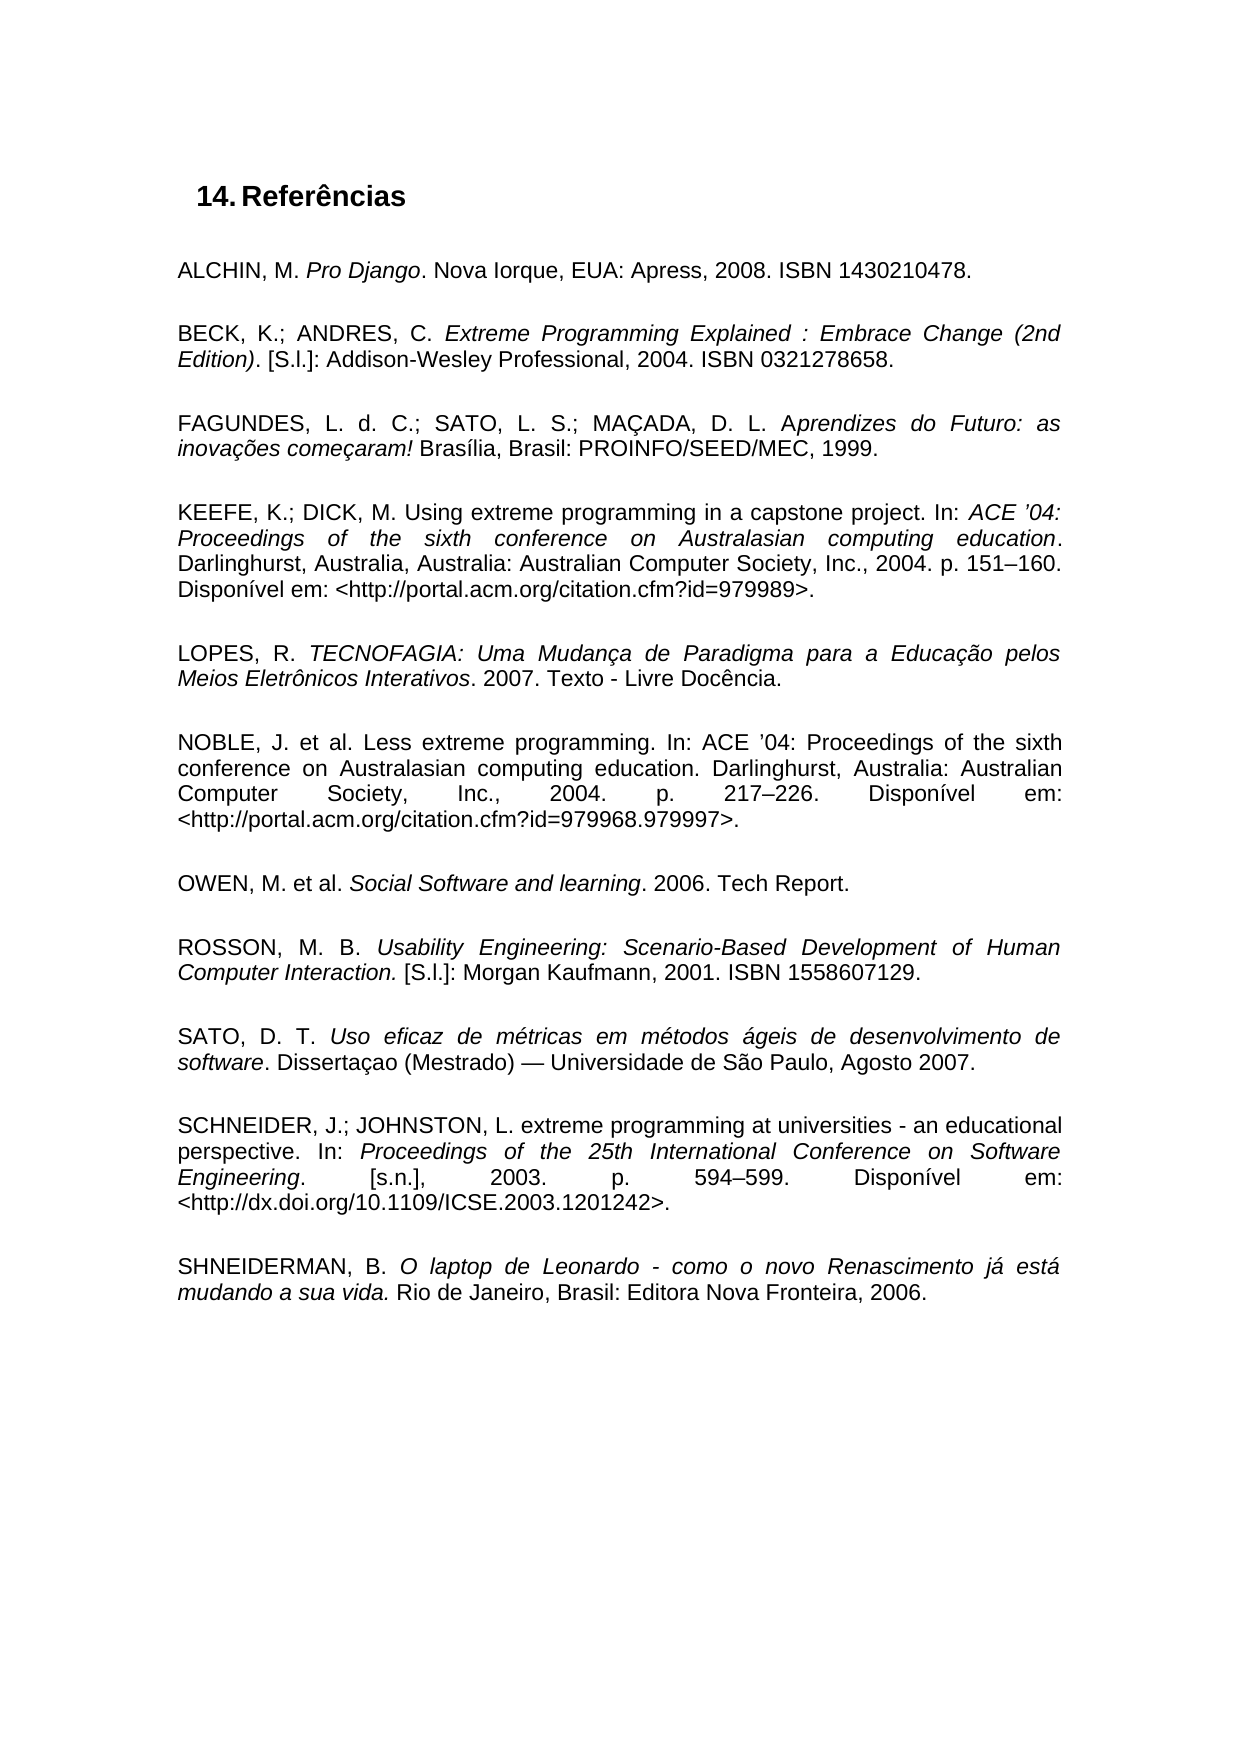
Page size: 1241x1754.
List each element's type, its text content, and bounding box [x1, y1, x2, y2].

text ROSSON, M. B. Usability Engineering: Scenario-Based Development of Human Computer Interaction. [S.l.]: Morgan Kaufmann, 2001. ISBN 1558607129. [177, 934, 1063, 985]
text ALCHIN, M. Pro Django. Nova Iorque, EUA: Apress, 2008. ISBN 1430210478. [177, 257, 1063, 283]
text NOBLE, J. et al. Less extreme programming. In: ACE ’04: Proceedings of the sixth conference on Australasian computing education. Darlinghurst, Australia: Australian Computer Society, Inc., 2004. p. 217–226. Disponível em: <http://portal.acm.org/citation.cfm?id=979968.979997>. [177, 730, 1063, 832]
text SATO, D. T. Uso eficaz de métricas em métodos ágeis de desenvolvimento de software. Dissertaçao (Mestrado) — Universidade de São Paulo, Agosto 2007. [177, 1023, 1063, 1075]
text SHNEIDERMAN, B. O laptop de Leonardo - como o novo Renascimento já está mudando a sua vida. Rio de Janeiro, Brasil: Editora Nova Fronteira, 2006. [177, 1253, 1063, 1305]
text KEEFE, K.; DICK, M. Using extreme programming in a capstone project. In: ACE ’04: Proceedings of the sixth conference on Australasian computing education. Darlinghurst, Australia, Australia: Australian Computer Society, Inc., 2004. p. 151–160. Disponível em: <http://portal.acm.org/citation.cfm?id=979989>. [177, 500, 1063, 602]
text FAGUNDES, L. d. C.; SATO, L. S.; MAÇADA, D. L. Aprendizes do Futuro: as inovações começaram! Brasília, Brasil: PROINFO/SEED/MEC, 1999. [177, 410, 1063, 462]
text OWEN, M. et al. Social Software and learning. 2006. Tech Report. [177, 870, 1063, 896]
text BECK, K.; ANDRES, C. Extreme Programming Explained : Embrace Change (2nd Edition). [S.l.]: Addison-Wesley Professional, 2004. ISBN 0321278658. [177, 321, 1063, 372]
text SCHNEIDER, J.; JOHNSTON, L. extreme programming at universities - an educational perspective. In: Proceedings of the 25th International Conference on Software Engineering. [s.n.], 2003. p. 594–599. Disponível em: <http://dx.doi.org/10.1109/ICSE.2003.1201242>. [177, 1113, 1063, 1215]
text LOPES, R. TECNOFAGIA: Uma Mudança de Paradigma para a Educação pelos Meios Eletrônicos Interativos. 2007. Texto - Livre Docência. [177, 640, 1063, 692]
subtitle Referências [196, 180, 1063, 213]
